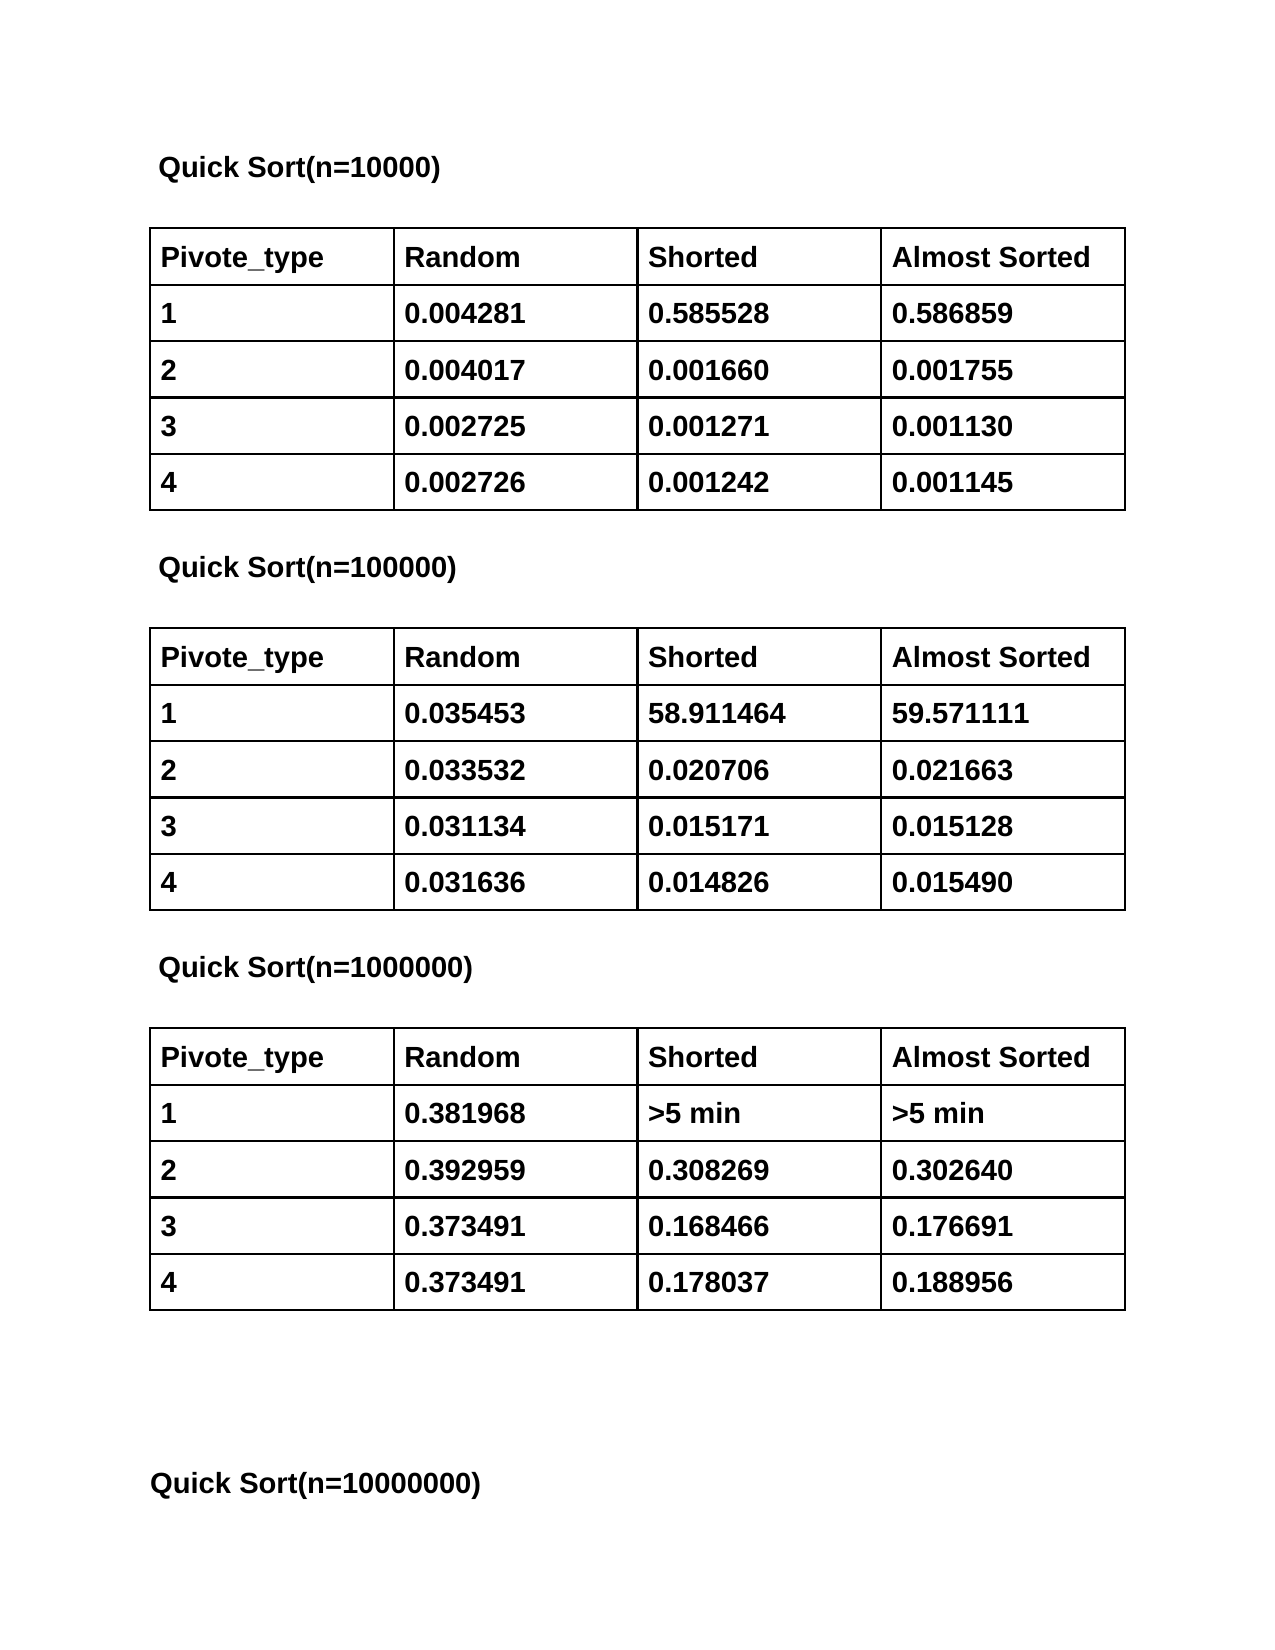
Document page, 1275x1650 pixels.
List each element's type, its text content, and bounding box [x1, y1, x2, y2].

table_cell 1 [151, 286, 393, 340]
table_cell 0.031134 [395, 799, 636, 853]
table_header Random [395, 229, 636, 283]
table_header Shorted [639, 629, 880, 683]
table_cell 3 [151, 1199, 393, 1253]
table_cell 1 [151, 686, 393, 740]
table_cell 0.015171 [639, 799, 880, 853]
table_header Pivote_type [151, 1029, 393, 1083]
text Quick Sort(n=1000000) [150, 950, 1125, 983]
table_cell 0.002726 [395, 455, 636, 509]
text Quick Sort(n=10000000) [150, 1466, 1125, 1499]
table_header Pivote_type [151, 229, 393, 283]
table_cell 0.014826 [639, 855, 880, 909]
table_header Almost Sorted [882, 1029, 1124, 1083]
table_cell 0.001755 [882, 342, 1124, 396]
table_cell 59.571111 [882, 686, 1124, 740]
table_cell 0.020706 [639, 742, 880, 796]
table_cell 0.015128 [882, 799, 1124, 853]
table_cell 0.373491 [395, 1255, 636, 1309]
table_cell >5 min [639, 1086, 880, 1140]
table_cell 2 [151, 1142, 393, 1196]
table_cell 0.178037 [639, 1255, 880, 1309]
table_cell 0.176691 [882, 1199, 1124, 1253]
table_cell 0.035453 [395, 686, 636, 740]
table_cell 58.911464 [639, 686, 880, 740]
table_cell 0.004281 [395, 286, 636, 340]
table_cell 4 [151, 455, 393, 509]
table_cell 0.033532 [395, 742, 636, 796]
table_cell 0.373491 [395, 1199, 636, 1253]
table_cell 0.392959 [395, 1142, 636, 1196]
table_cell 1 [151, 1086, 393, 1140]
table_cell 3 [151, 799, 393, 853]
table_cell 0.001660 [639, 342, 880, 396]
table_cell 0.004017 [395, 342, 636, 396]
text Quick Sort(n=100000) [150, 550, 1125, 583]
table_header Pivote_type [151, 629, 393, 683]
table_cell 0.001271 [639, 399, 880, 453]
table_cell 0.002725 [395, 399, 636, 453]
table_cell 2 [151, 342, 393, 396]
table_cell 2 [151, 742, 393, 796]
table_cell 0.168466 [639, 1199, 880, 1253]
table_header Random [395, 629, 636, 683]
table_cell 0.001130 [882, 399, 1124, 453]
table_cell 0.001145 [882, 455, 1124, 509]
table_header Random [395, 1029, 636, 1083]
table_cell 4 [151, 855, 393, 909]
table_header Shorted [639, 1029, 880, 1083]
table_cell 0.001242 [639, 455, 880, 509]
table_cell 3 [151, 399, 393, 453]
table_cell 0.188956 [882, 1255, 1124, 1309]
table_header Almost Sorted [882, 229, 1124, 283]
table_header Almost Sorted [882, 629, 1124, 683]
table_cell 0.586859 [882, 286, 1124, 340]
table_cell 0.308269 [639, 1142, 880, 1196]
table_cell 0.015490 [882, 855, 1124, 909]
table_cell 0.302640 [882, 1142, 1124, 1196]
table_header Shorted [639, 229, 880, 283]
table_cell 4 [151, 1255, 393, 1309]
table_cell >5 min [882, 1086, 1124, 1140]
table_cell 0.585528 [639, 286, 880, 340]
text Quick Sort(n=10000) [150, 150, 1125, 183]
table_cell 0.381968 [395, 1086, 636, 1140]
table_cell 0.021663 [882, 742, 1124, 796]
table_cell 0.031636 [395, 855, 636, 909]
